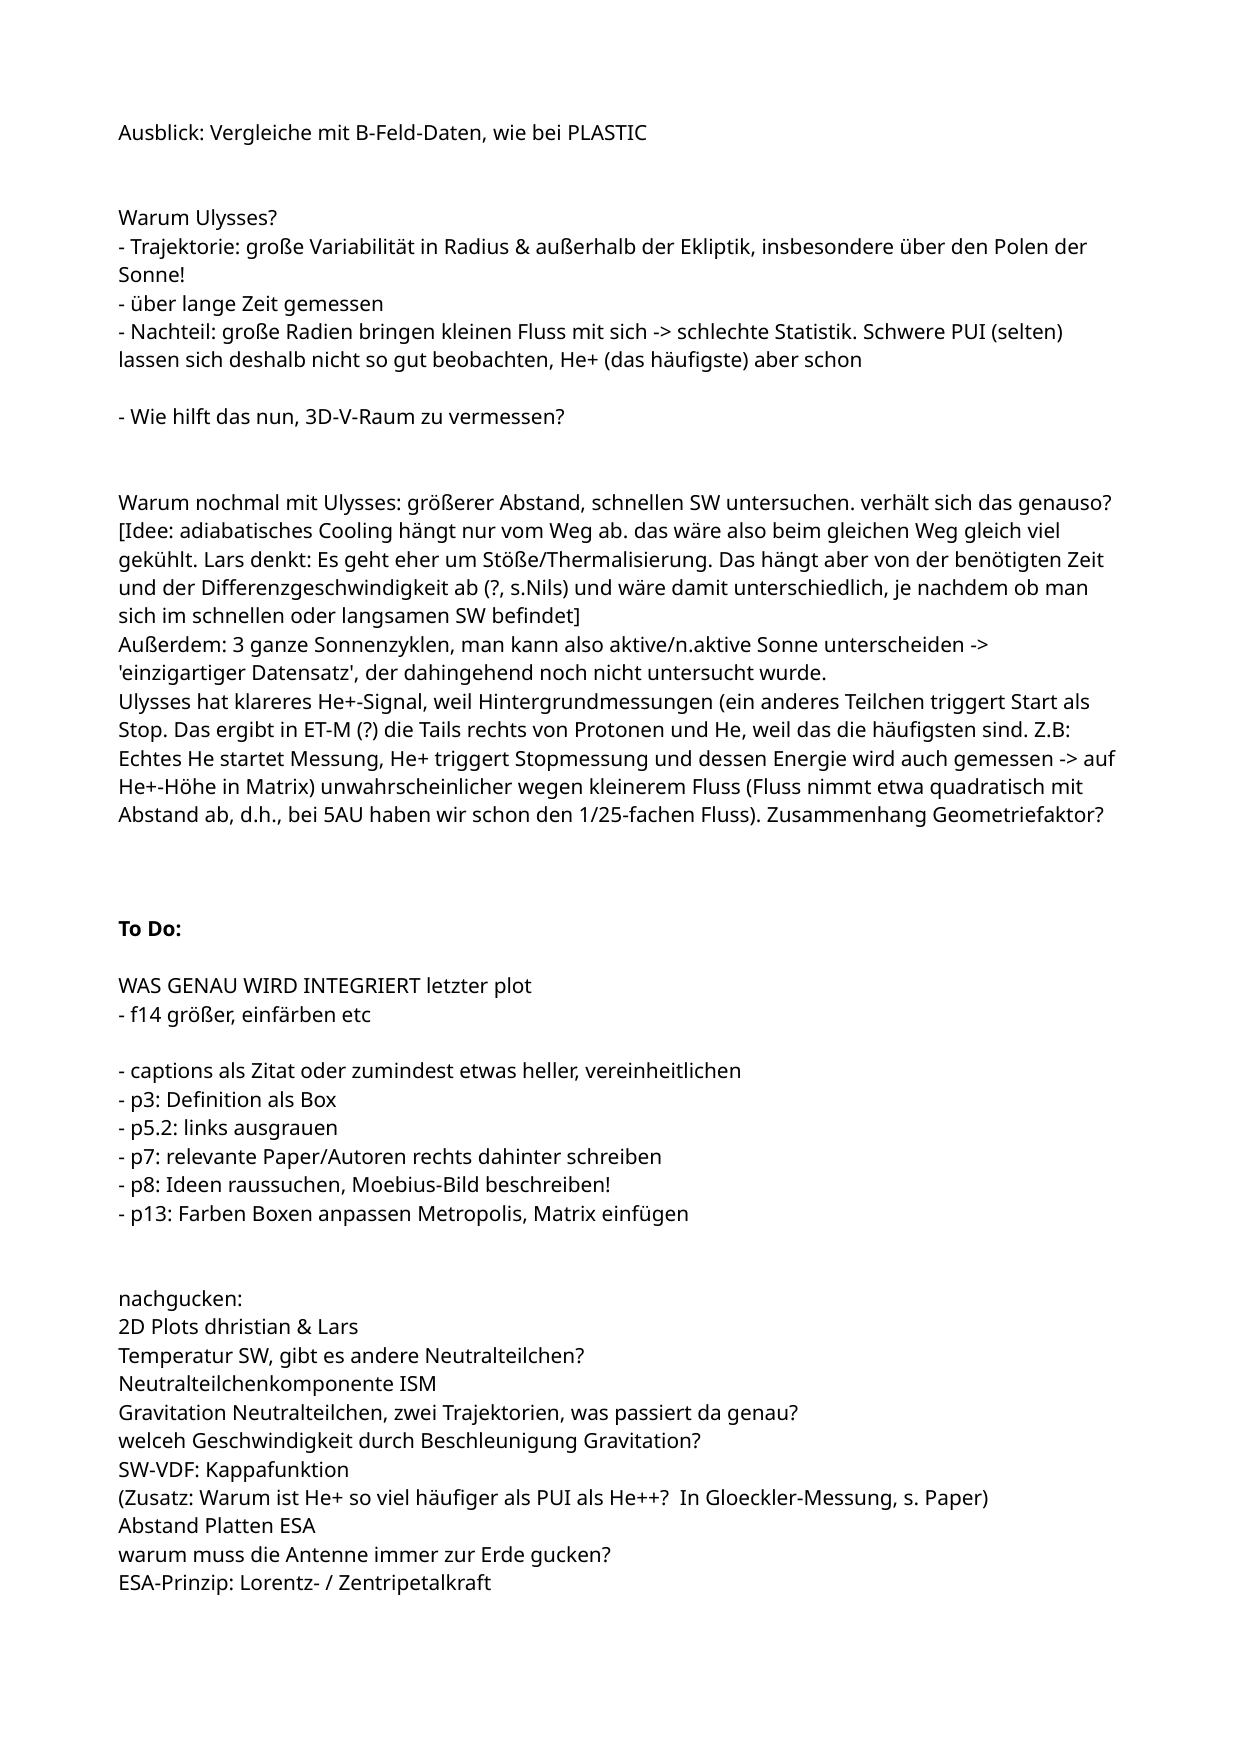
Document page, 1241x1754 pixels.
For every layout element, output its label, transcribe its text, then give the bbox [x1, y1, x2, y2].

text 2D Plots dhristian & Lars [118, 1312, 1122, 1341]
text - p5.2: links ausgrauen [118, 1113, 1122, 1142]
text - p8: Ideen raussuchen, Moebius-Bild beschreiben! [118, 1170, 1122, 1199]
text Neutralteilchenkomponente ISM [118, 1369, 1122, 1398]
text - p3: Definition als Box [118, 1085, 1122, 1113]
text Außerdem: 3 ganze Sonnenzyklen, man kann also aktive/n.aktive Sonne unterscheiden -> 'einzigartiger Datensatz', der dahingehend noch nicht untersucht wurde. [118, 630, 1122, 687]
text - f14 größer, einfärben etc [118, 1000, 1122, 1028]
text nachgucken: [118, 1284, 1122, 1312]
text Temperatur SW, gibt es andere Neutralteilchen? [118, 1341, 1122, 1369]
text WAS GENAU WIRD INTEGRIERT letzter plot [118, 971, 1122, 1000]
text (Zusatz: Warum ist He+ so viel häufiger als PUI als He++? In Gloeckler-Messung, s. Paper) [118, 1483, 1122, 1512]
text warum muss die Antenne immer zur Erde gucken? [118, 1540, 1122, 1568]
text - captions als Zitat oder zumindest etwas heller, vereinheitlichen [118, 1057, 1122, 1085]
text [Idee: adiabatisches Cooling hängt nur vom Weg ab. das wäre also beim gleichen Weg gleich viel gekühlt. Lars denkt: Es geht eher um Stöße/Thermalisierung. Das hängt aber von der benötigten Zeit und der Differenzgeschwindigkeit ab (?, s.Nils) und wäre damit unterschiedlich, je nachdem ob man sich im schnellen oder langsamen SW befindet] [118, 516, 1122, 630]
text - Nachteil: große Radien bringen kleinen Fluss mit sich -> schlechte Statistik. Schwere PUI (selten) lassen sich deshalb nicht so gut beobachten, He+ (das häufigste) aber schon [118, 317, 1122, 374]
text Warum Ulysses? [118, 203, 1122, 232]
text - Wie hilft das nun, 3D-V-Raum zu vermessen? [118, 402, 1122, 431]
text Ausblick: Vergleiche mit B-Feld-Daten, wie bei PLASTIC [118, 118, 1122, 147]
text - über lange Zeit gemessen [118, 289, 1122, 317]
text - p7: relevante Paper/Autoren rechts dahinter schreiben [118, 1142, 1122, 1170]
text - p13: Farben Boxen anpassen Metropolis, Matrix einfügen [118, 1199, 1122, 1227]
text ESA-Prinzip: Lorentz- / Zentripetalkraft [118, 1568, 1122, 1597]
text Warum nochmal mit Ulysses: größerer Abstand, schnellen SW untersuchen. verhält sich das genauso? [118, 488, 1122, 516]
text welceh Geschwindigkeit durch Beschleunigung Gravitation? [118, 1426, 1122, 1455]
text SW-VDF: Kappafunktion [118, 1455, 1122, 1483]
text Ulysses hat klareres He+-Signal, weil Hintergrundmessungen (ein anderes Teilchen triggert Start als Stop. Das ergibt in ET-M (?) die Tails rechts von Protonen und He, weil das die häufigsten sind. Z.B: Echtes He startet Messung, He+ triggert Stopmessung und dessen Energie wird auch gemessen -> auf He+-Höhe in Matrix) unwahrscheinlicher wegen kleinerem Fluss (Fluss nimmt etwa quadratisch mit Abstand ab, d.h., bei 5AU haben wir schon den 1/25-fachen Fluss). Zusammenhang Geometriefaktor? [118, 687, 1122, 829]
text - Trajektorie: große Variabilität in Radius & außerhalb der Ekliptik, insbesondere über den Polen der Sonne! [118, 232, 1122, 289]
text Gravitation Neutralteilchen, zwei Trajektorien, was passiert da genau? [118, 1398, 1122, 1426]
text Abstand Platten ESA [118, 1512, 1122, 1540]
text To Do: [118, 914, 1122, 943]
